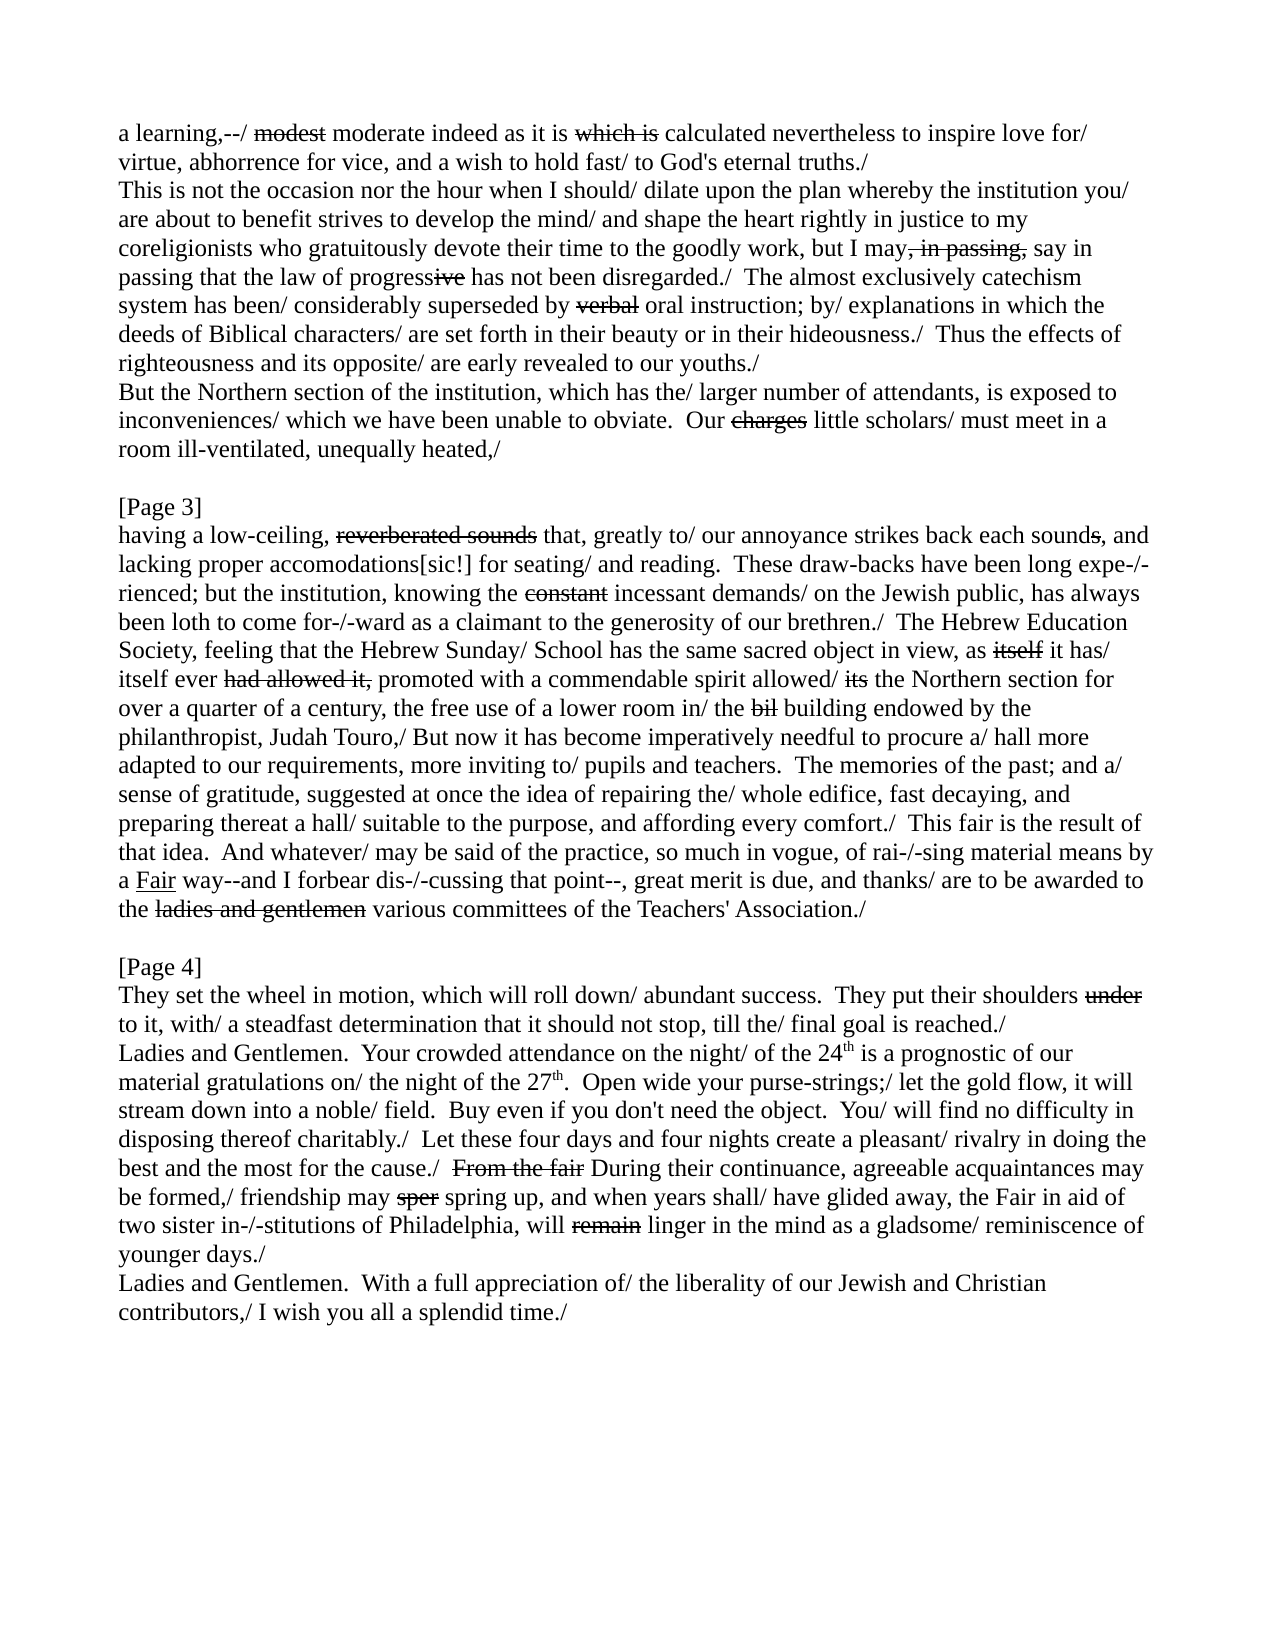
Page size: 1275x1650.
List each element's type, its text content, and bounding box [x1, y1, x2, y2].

text having a low-ceiling, reverberated sounds that, greatly to/ our annoyance strikes back each sounds, and lacking proper accomodations[sic!] for seating/ and reading. These draw-backs have been long expe-/-rienced; but the institution, knowing the constant incessant demands/ on the Jewish public, has always been loth to come for-/-ward as a claimant to the generosity of our brethren./ The Hebrew Education Society, feeling that the Hebrew Sunday/ School has the same sacred object in view, as itself it has/ itself ever had allowed it, promoted with a commendable spirit allowed/ its the Northern section for over a quarter of a century, the free use of a lower room in/ the bil building endowed by the philanthropist, Judah Touro,/ But now it has become imperatively needful to procure a/ hall more adapted to our requirements, more inviting to/ pupils and teachers. The memories of the past; and a/ sense of gratitude, suggested at once the idea of repairing the/ whole edifice, fast decaying, and preparing thereat a hall/ suitable to the purpose, and affording every comfort./ This fair is the result of that idea. And whatever/ may be said of the practice, so much in vogue, of rai-/-sing material means by a Fair way--and I forbear dis-/-cussing that point--, great merit is due, and thanks/ are to be awarded to the ladies and gentlemen various committees of the Teachers' Association./ [118, 521, 1157, 923]
text Ladies and Gentlemen. With a full appreciation of/ the liberality of our Jewish and Christian contributors,/ I wish you all a splendid time./ [118, 1268, 1157, 1326]
text They set the wheel in motion, which will roll down/ abundant success. They put their shoulders under to it, with/ a steadfast determination that it should not stop, till the/ final goal is reached./ [118, 981, 1157, 1038]
text [Page 3] [118, 492, 1157, 521]
text a learning,--/ modest moderate indeed as it is which is calculated nevertheless to inspire love for/ virtue, abhorrence for vice, and a wish to hold fast/ to God's eternal truths./ [118, 118, 1157, 176]
text But the Northern section of the institution, which has the/ larger number of attendants, is exposed to inconveniences/ which we have been unable to obviate. Our charges little scholars/ must meet in a room ill-ventilated, unequally heated,/ [118, 377, 1157, 463]
text This is not the occasion nor the hour when I should/ dilate upon the plan whereby the institution you/ are about to benefit strives to develop the mind/ and shape the heart rightly in justice to my coreligionists who gratuitously devote their time to the goodly work, but I may, in passing, say in passing that the law of progressive has not been disregarded./ The almost exclusively catechism system has been/ considerably superseded by verbal oral instruction; by/ explanations in which the deeds of Biblical characters/ are set forth in their beauty or in their hideousness./ Thus the effects of righteousness and its opposite/ are early revealed to our youths./ [118, 176, 1157, 377]
text Ladies and Gentlemen. Your crowded attendance on the night/ of the 24th is a prognostic of our material gratulations on/ the night of the 27th. Open wide your purse-strings;/ let the gold flow, it will stream down into a noble/ field. Buy even if you don't need the object. You/ will find no difficulty in disposing thereof charitably./ Let these four days and four nights create a pleasant/ rivalry in doing the best and the most for the cause./ From the fair During their continuance, agreeable acquaintances may be formed,/ friendship may sper spring up, and when years shall/ have glided away, the Fair in aid of two sister in-/-stitutions of Philadelphia, will remain linger in the mind as a gladsome/ reminiscence of younger days./ [118, 1038, 1157, 1268]
text [Page 4] [118, 952, 1157, 981]
